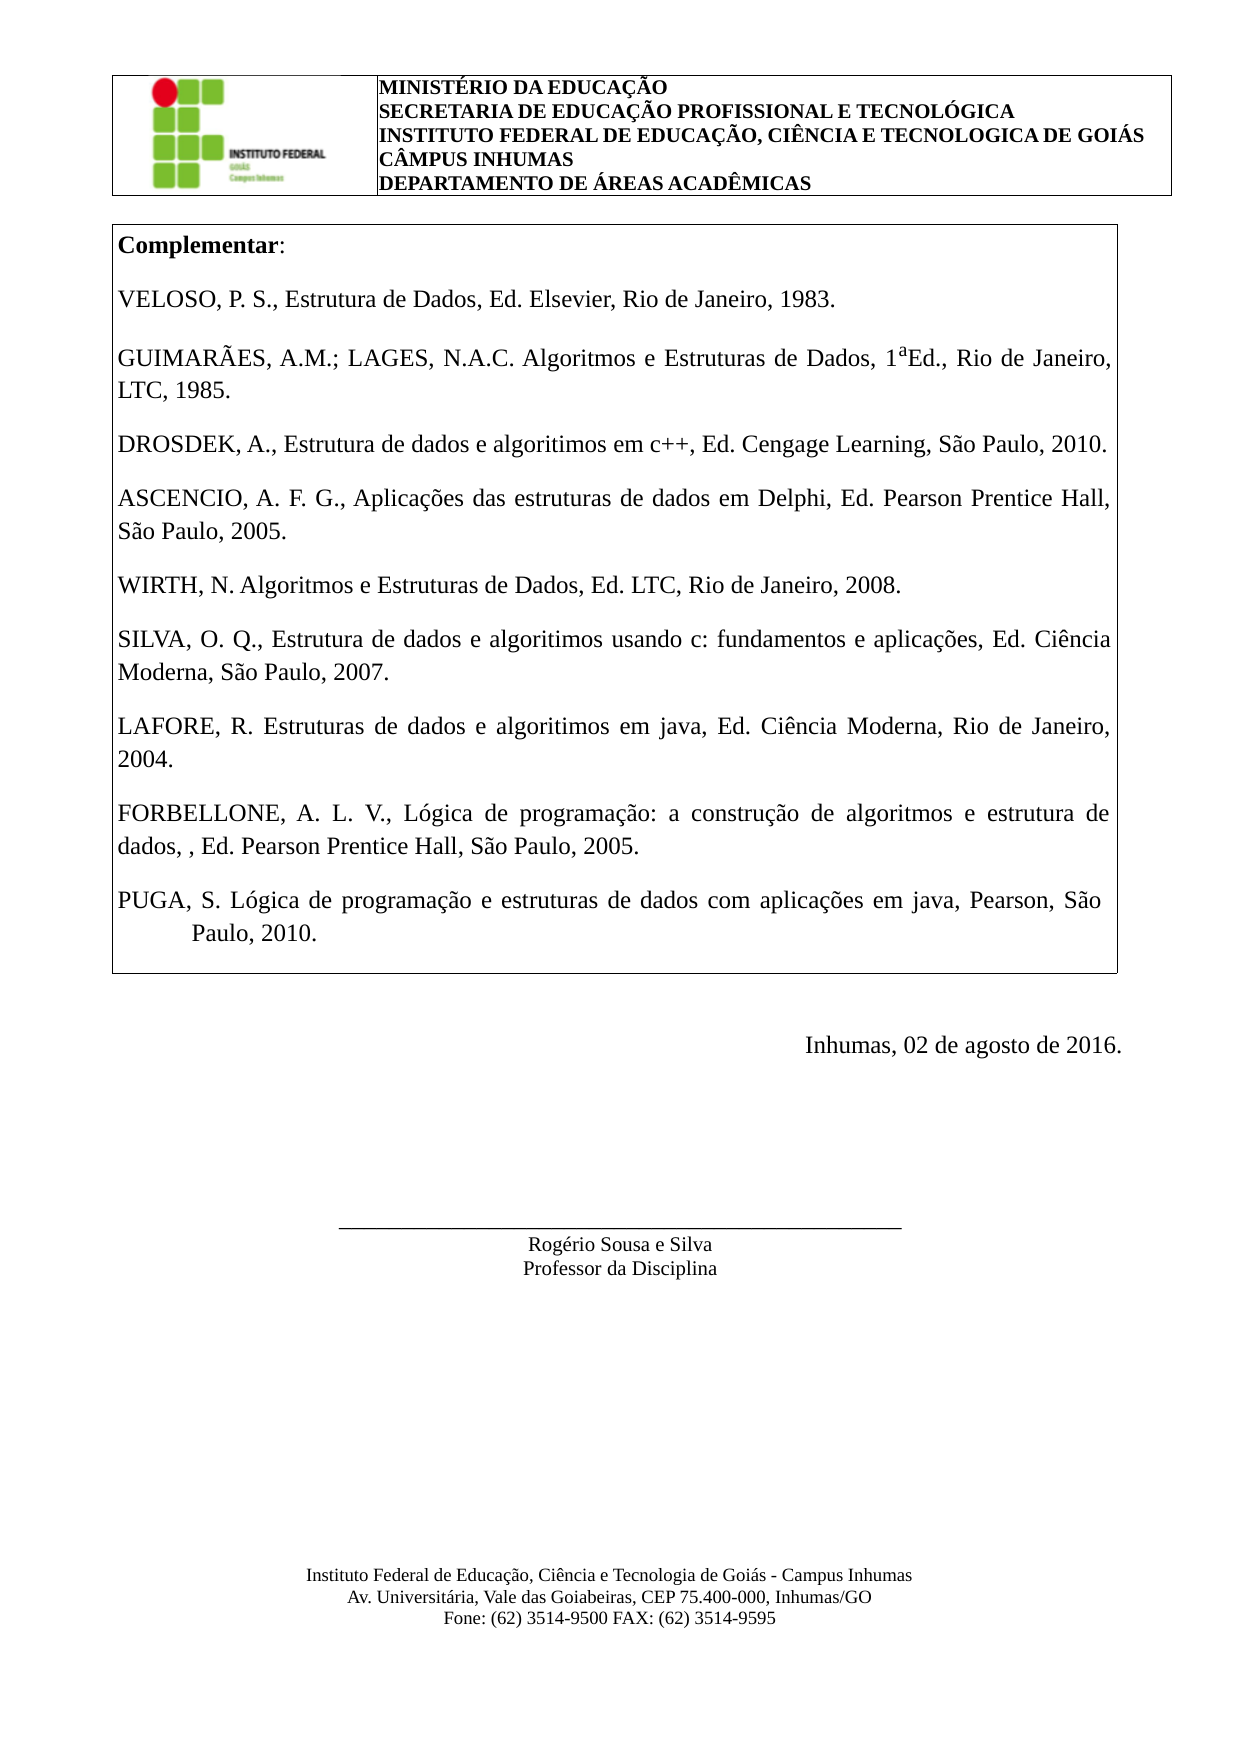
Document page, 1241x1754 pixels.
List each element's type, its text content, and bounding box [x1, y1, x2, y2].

text _____________________________________________ [118, 1203, 1122, 1232]
text Rogério Sousa e Silva [118, 1232, 1122, 1256]
table_cell Complementar: VELOSO, P. S., Estrutura de Dados, Ed. Elsevier, Rio de Janeiro, 1983. GUIMARÃES, A.M.; LAGES, N.A.C. Algoritmos e Estruturas de Dados, 1aEd., Rio de Janeiro, LTC, 1985. DROSDEK, A., Estrutura de dados e algoritimos em c++, Ed. Cengage Learning, São Paulo, 2010. ASCENCIO, A. F. G., Aplicações das estruturas de dados em Delphi, Ed. Pearson Prentice Hall, São Paulo, 2005. WIRTH, N. Algoritmos e Estruturas de Dados, Ed. LTC, Rio de Janeiro, 2008. SILVA, O. Q., Estrutura de dados e algoritimos usando c: fundamentos e aplicações, Ed. Ciência Moderna, São Paulo, 2007. LAFORE, R. Estruturas de dados e algoritimos em java, Ed. Ciência Moderna, Rio de Janeiro, 2004. FORBELLONE, A. L. V., Lógica de programação: a construção de algoritmos e estrutura de dados, , Ed. Pearson Prentice Hall, São Paulo, 2005. PUGA, S. Lógica de programação e estruturas de dados com aplicações em java, Pearson, São Paulo, 2010. [113, 225, 1117, 973]
picture [148, 75, 342, 193]
text Inhumas, 02 de agosto de 2016. [118, 1031, 1122, 1059]
text Professor da Disciplina [118, 1256, 1122, 1280]
